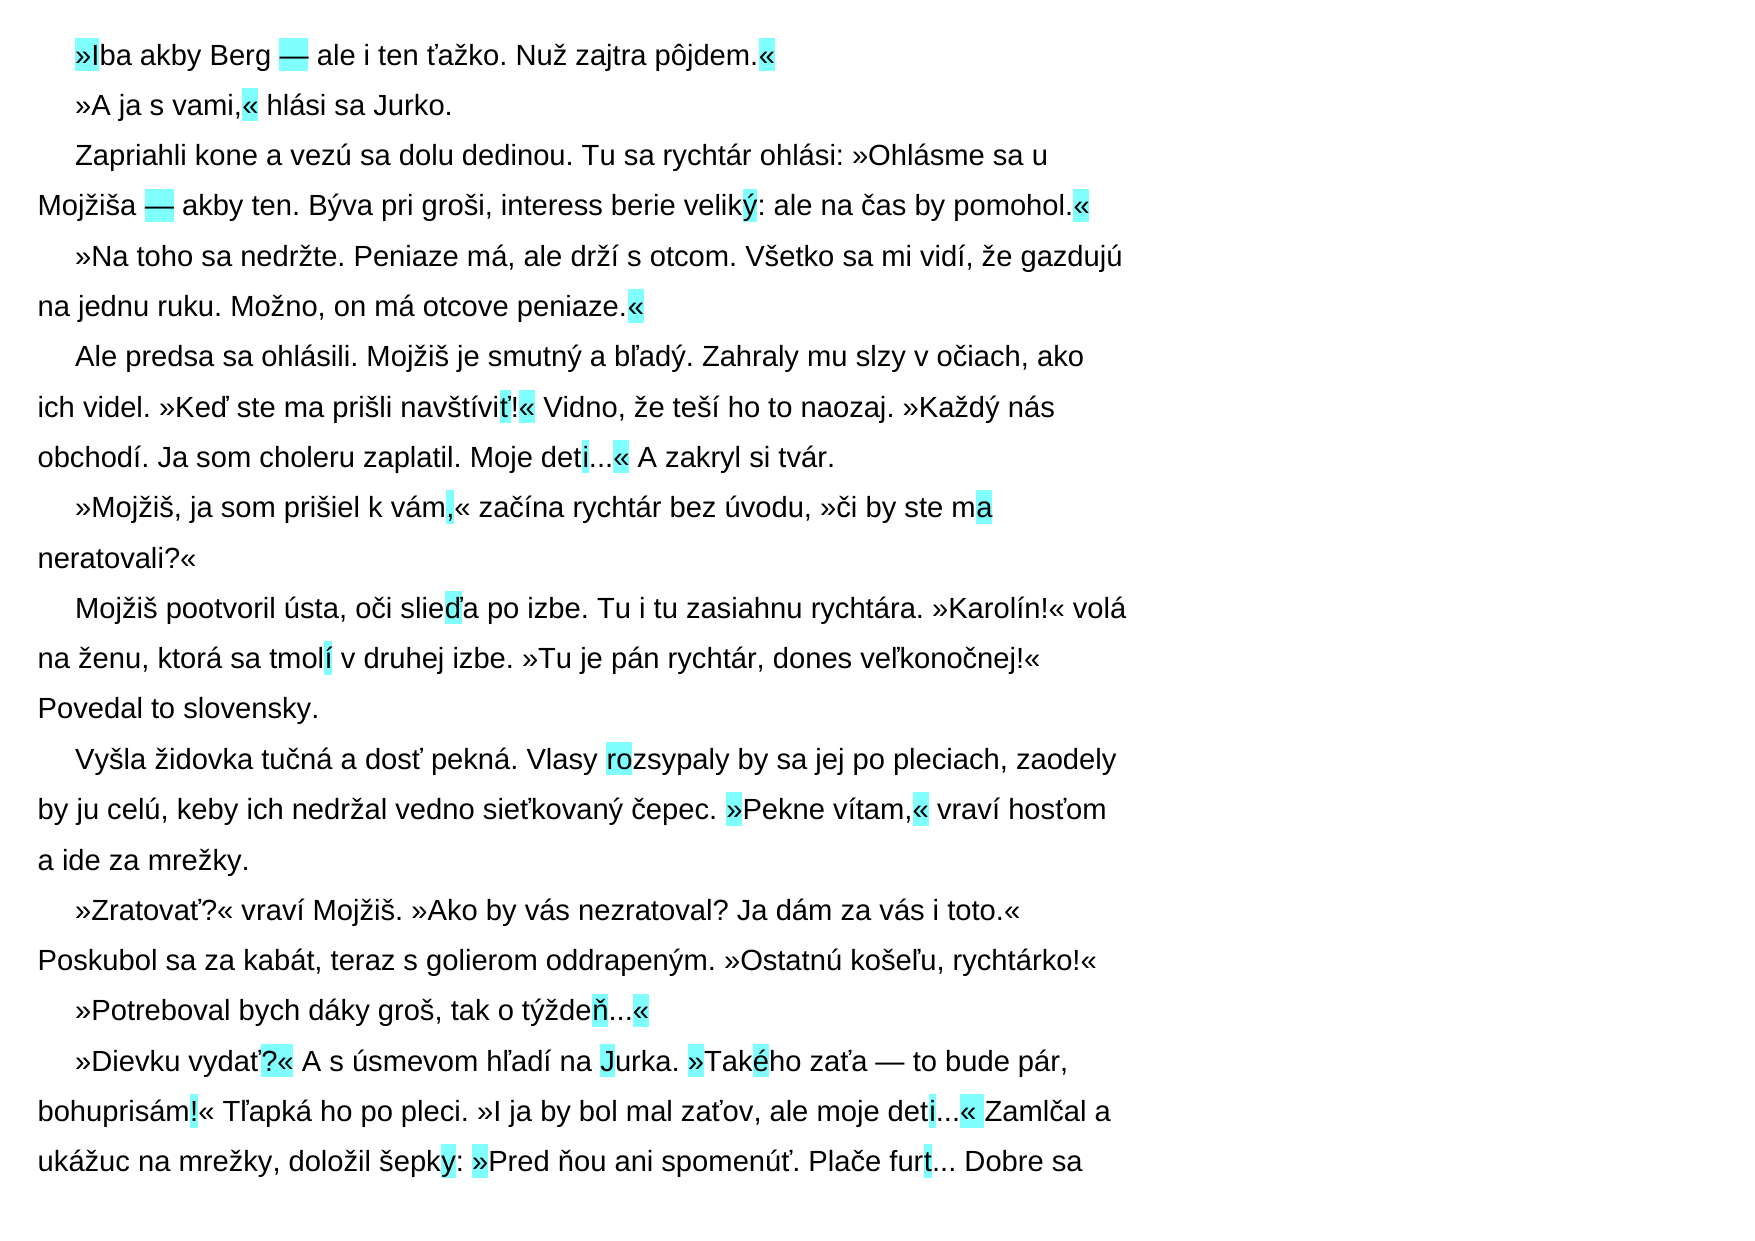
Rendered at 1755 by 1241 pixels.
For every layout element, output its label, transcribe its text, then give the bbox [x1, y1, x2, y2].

text »Potreboval bych dáky groš, tak o týždeň...« [37, 993, 1130, 1027]
text »Na toho sa nedržte. Peniaze má, ale drží s otcom. Všetko sa mi vidí, že gazdujú na jednu ruku. Možno, on má otcove peniaze.« [37, 239, 1130, 323]
text »Mojžiš, ja som prišiel k vám,« začína rychtár bez úvodu, »či by ste ma neratovali?« [37, 490, 1130, 574]
text Ale predsa sa ohlásili. Mojžiš je smutný a bľadý. Zahraly mu slzy v očiach, ako ich videl. »Keď ste ma prišli navštíviť!« Vidno, že teší ho to naozaj. »Každý nás obchodí. Ja som choleru zaplatil. Moje deti...« A zakryl si tvár. [37, 339, 1130, 473]
text Vyšla židovka tučná a dosť pekná. Vlasy rozsypaly by sa jej po pleciach, zaodely by ju celú, keby ich nedržal vedno sieťkovaný čepec. »Pekne vítam,« vraví hosťom a ide za mrežky. [37, 742, 1130, 876]
text »Iba akby Berg — ale i ten ťažko. Nuž zajtra pôjdem.« [37, 37, 1130, 71]
text »Dievku vydať?« A s úsmevom hľadí na Jurka. »Takého zaťa — to bude pár, bohuprisám!« Tľapká ho po pleci. »I ja by bol mal zaťov, ale moje deti...« Zamlčal a ukážuc na mrežky, doložil šepky: »Pred ňou ani spomenúť. Plače furt... Dobre sa [37, 1044, 1130, 1178]
text »Zratovať?« vraví Mojžiš. »Ako by vás nezratoval? Ja dám za vás i toto.« Poskubol sa za kabát, teraz s golierom oddrapeným. »Ostatnú košeľu, rychtárko!« [37, 893, 1130, 977]
text »A ja s vami,« hlási sa Jurko. [37, 88, 1130, 121]
text Mojžiš pootvoril ústa, oči slieďa po izbe. Tu i tu zasiahnu rychtára. »Karolín!« volá na ženu, ktorá sa tmolí v druhej izbe. »Tu je pán rychtár, dones veľkonočnej!« Povedal to slovensky. [37, 591, 1130, 725]
text Zapriahli kone a vezú sa dolu dedinou. Tu sa rychtár ohlási: »Ohlásme sa u Mojžiša — akby ten. Býva pri groši, interess berie veliký: ale na čas by pomohol.« [37, 138, 1130, 222]
